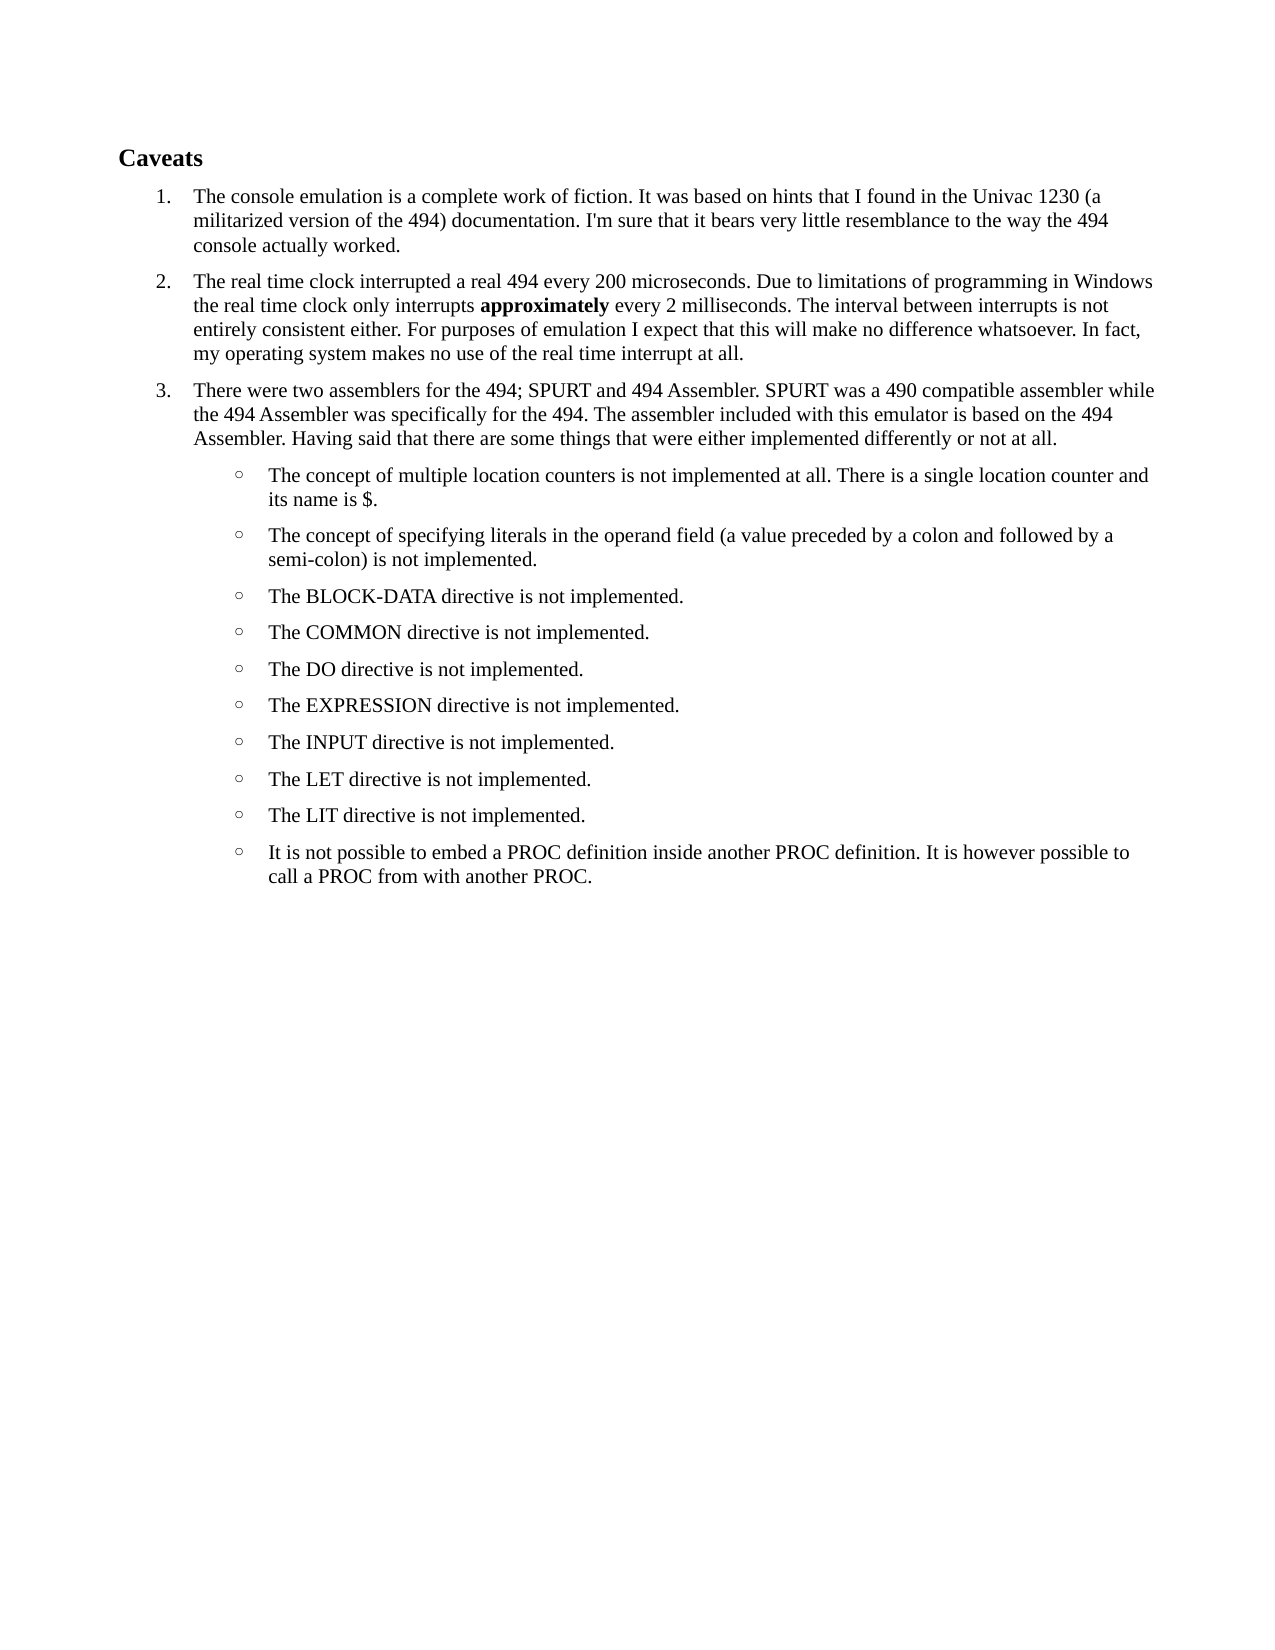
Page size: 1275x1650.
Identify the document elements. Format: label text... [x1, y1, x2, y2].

list The LET directive is not implemented. [231, 767, 1157, 791]
list The DO directive is not implemented. [231, 657, 1157, 681]
list The EXPRESSION directive is not implemented. [231, 693, 1157, 717]
list The real time clock interrupted a real 494 every 200 microseconds. Due to limitations of programming in Windows the real time clock only interrupts approximately every 2 milliseconds. The interval between interrupts is not entirely consistent either. For purposes of emulation I expect that this will make no difference whatsoever. In fact, my operating system makes no use of the real time interrupt at all. [156, 269, 1157, 365]
list The concept of multiple location counters is not implemented at all. There is a single location counter and its name is $. [231, 462, 1157, 511]
list The console emulation is a complete work of fiction. It was based on hints that I found in the Univac 1230 (a militarized version of the 494) documentation. I'm sure that it bears very little resemblance to the way the 494 console actually worked. [156, 184, 1157, 257]
list The LIT directive is not implemented. [231, 803, 1157, 827]
subtitle Caveats [118, 143, 1157, 172]
list It is not possible to embed a PROC definition inside another PROC definition. It is however possible to call a PROC from with another PROC. [231, 840, 1157, 888]
list The concept of specifying literals in the operand field (a value preceded by a colon and followed by a semi-colon) is not implemented. [231, 523, 1157, 571]
list The COMMON directive is not implemented. [231, 620, 1157, 644]
list The INPUT directive is not implemented. [231, 730, 1157, 754]
list The BLOCK-DATA directive is not implemented. [231, 584, 1157, 608]
list There were two assemblers for the 494; SPURT and 494 Assembler. SPURT was a 490 compatible assembler while the 494 Assembler was specifically for the 494. The assembler included with this emulator is based on the 494 Assembler. Having said that there are some things that were either implemented differently or not at all. [156, 378, 1157, 450]
